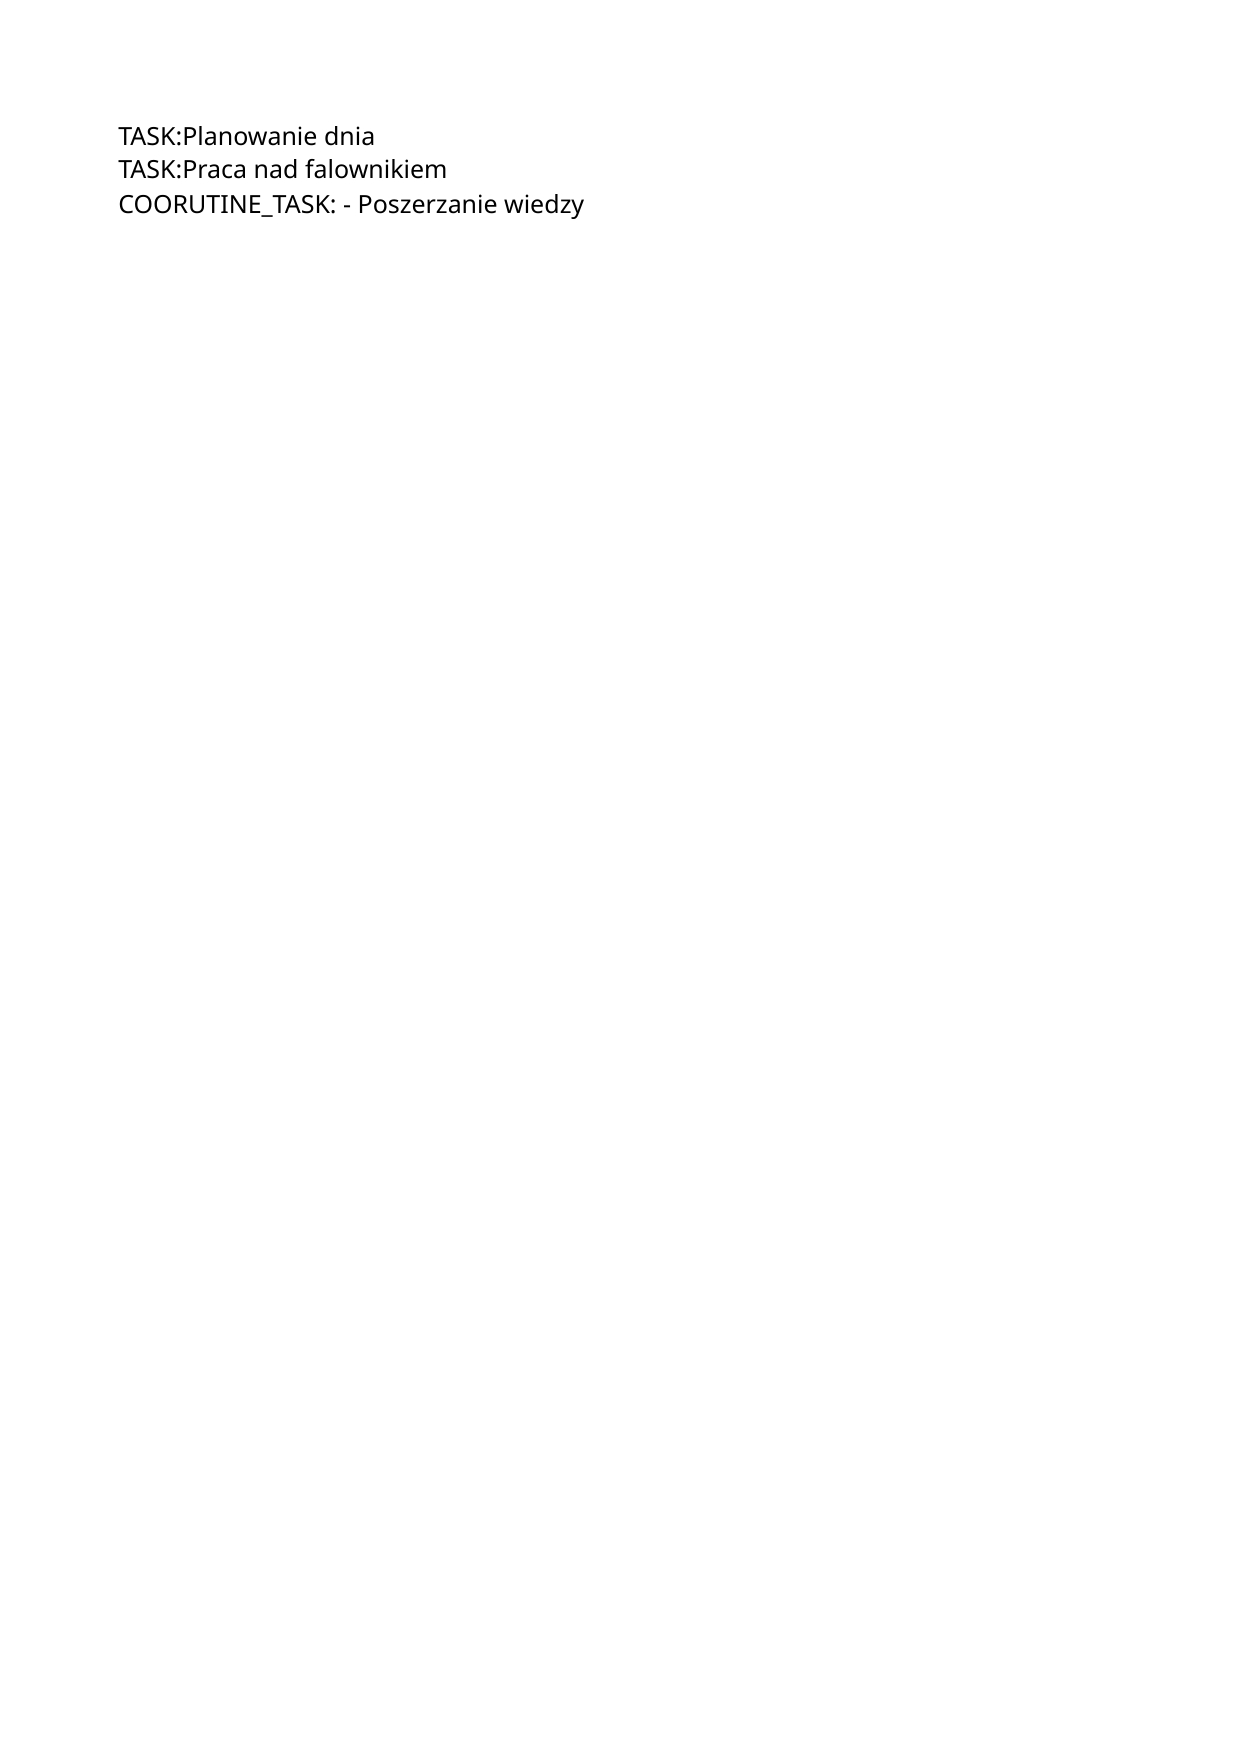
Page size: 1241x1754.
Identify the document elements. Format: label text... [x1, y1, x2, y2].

text TASK:Praca nad falownikiem [118, 152, 1122, 186]
text TASK:Planowanie dnia [118, 118, 1122, 152]
text COORUTINE_TASK: - Poszerzanie wiedzy [118, 186, 1122, 220]
